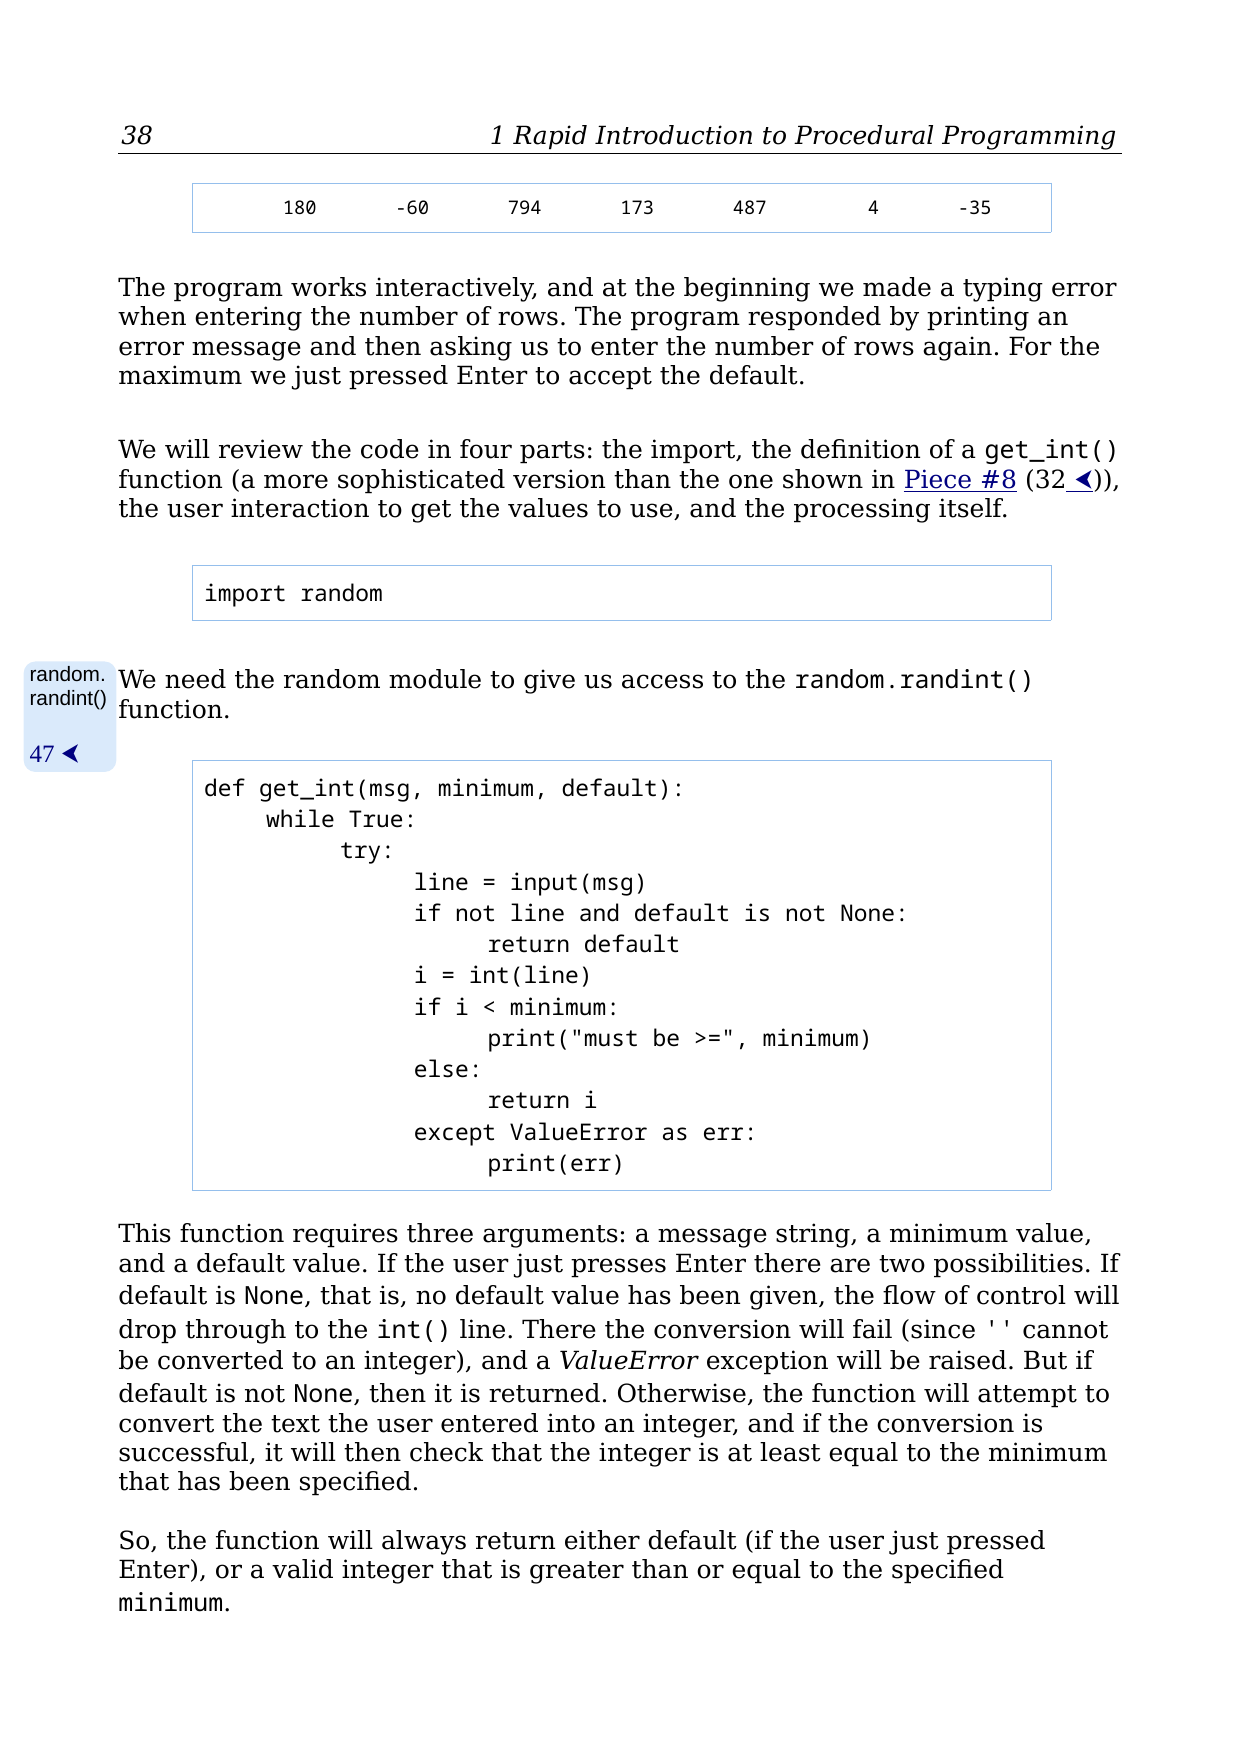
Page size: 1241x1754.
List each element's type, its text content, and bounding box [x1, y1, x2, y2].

text This function requires three arguments: a message string, a minimum value, and a default value. If the user just presses Enter there are two possibilities. If default is None, that is, no default value has been given, the flow of control will drop through to the int() line. There the conversion will fail (since '' cannot be converted to an integer), and a ValueError exception will be raised. But if default is not None, then it is returned. Otherwise, the function will attempt to convert the text the user entered into an integer, and if the conversion is successful, it will then check that the integer is at least equal to the minimum that has been specified. [118, 1219, 1122, 1497]
text We need the random module to give us access to the random.randint() function. [118, 661, 1122, 725]
text The program works interactively, and at the beginning we made a typing error when entering the number of rows. The program responded by printing an error message and then asking us to enter the number of rows again. For the maximum we just pressed Enter to accept the default. [118, 273, 1122, 390]
text return i [193, 1073, 1051, 1104]
text return default [193, 916, 1051, 948]
text if i < minimum: [193, 979, 1051, 1010]
text import random [193, 566, 1051, 620]
text print("must be >=", minimum) [193, 1010, 1051, 1041]
text try: [193, 823, 1051, 854]
text So, the function will always return either default (if the user just pressed Enter), or a valid integer that is greater than or equal to the specified minimum. [118, 1526, 1122, 1619]
text while True: [193, 791, 1051, 823]
text else: [193, 1041, 1051, 1073]
text i = int(line) [193, 948, 1051, 979]
text line = input(msg) [193, 854, 1051, 885]
text We will review the code in four parts: the import, the definition of a get_int() function (a more sophisticated version than the one shown in Piece #8 (29 ⮜)), the user interaction to get the values to use, and the processing itself. [118, 431, 1122, 524]
text def get_int(msg, minimum, default): [193, 761, 1051, 791]
text print(err) [193, 1135, 1051, 1190]
text if not line and default is not None: [193, 885, 1051, 916]
text except ValueError as err: [193, 1104, 1051, 1135]
text 180 -60 794 173 487 4 -35 [193, 184, 1051, 232]
